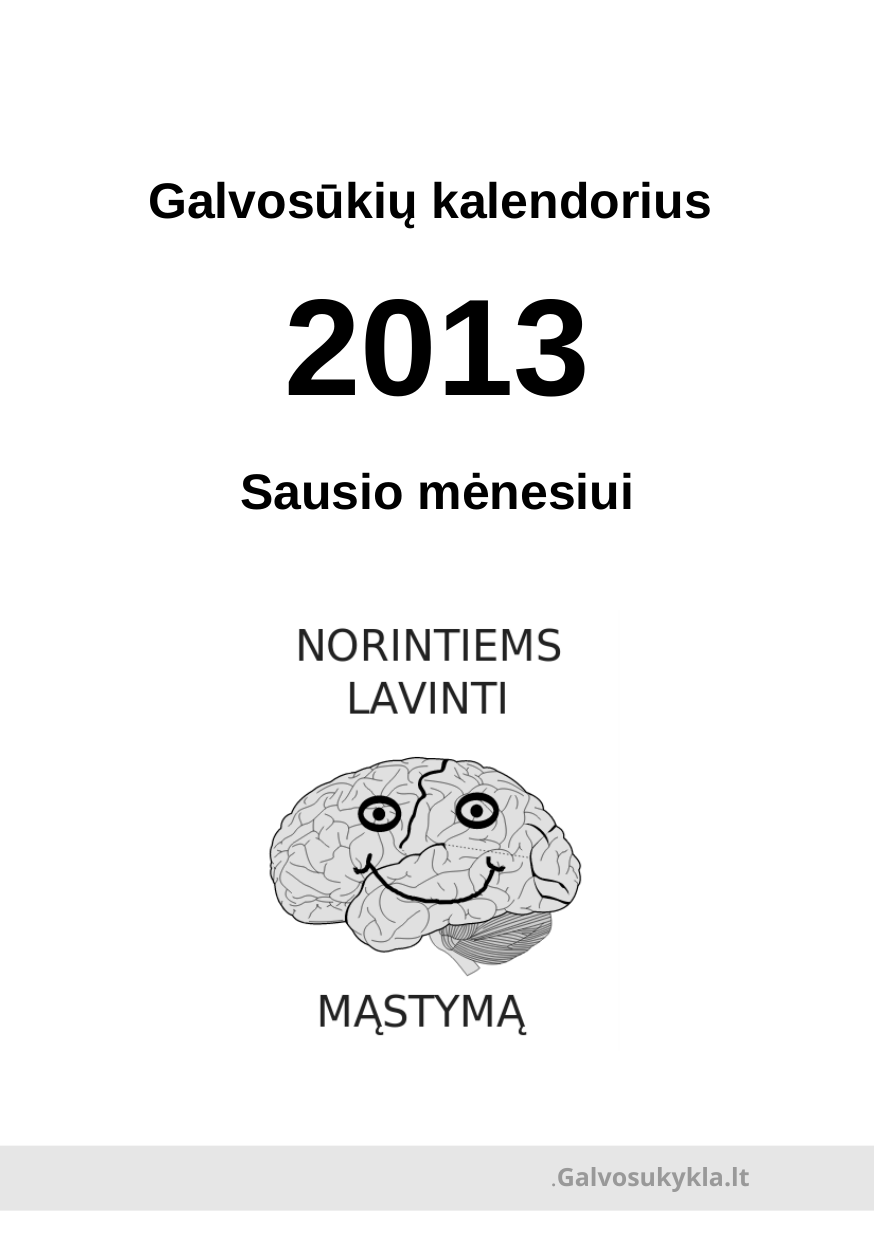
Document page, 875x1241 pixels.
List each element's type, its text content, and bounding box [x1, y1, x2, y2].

subtitle 2013 [118, 267, 756, 425]
subtitle Sausio mėnesiui [118, 462, 756, 520]
subtitle Galvosūkių kalendorius [69, 172, 805, 229]
